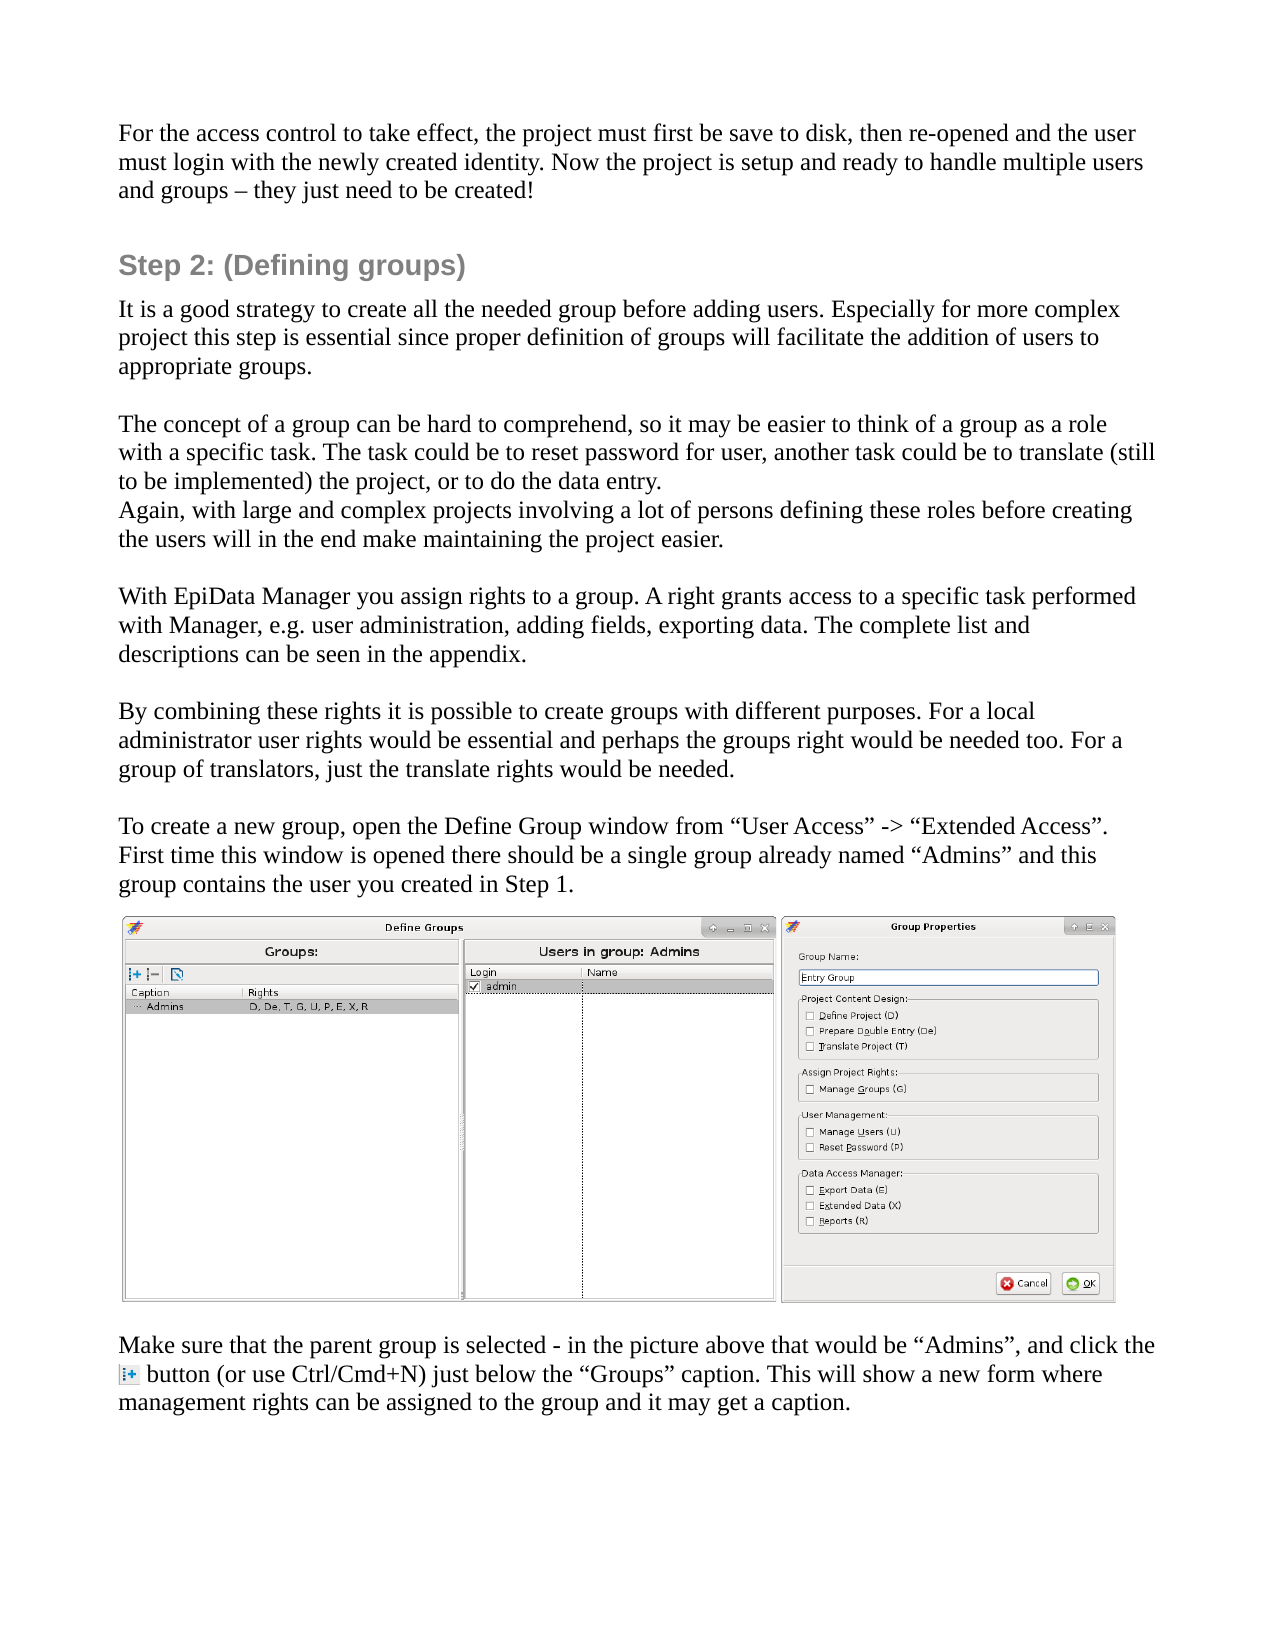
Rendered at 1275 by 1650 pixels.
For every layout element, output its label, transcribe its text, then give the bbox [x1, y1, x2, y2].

text It is a good strategy to create all the needed group before adding users. Especially for more complex project this step is essential since proper definition of groups will facilitate the addition of users to appropriate groups. [118, 294, 1157, 380]
text With EpiData Manager you assign rights to a group. A right grants access to a specific task performed with Manager, e.g. user administration, adding fields, exporting data. The complete list and descriptions can be seen in the appendix. [118, 581, 1157, 667]
picture [122, 916, 777, 1302]
text The concept of a group can be hard to comprehend, so it may be easier to think of a group as a role with a specific task. The task could be to reset password for user, another task could be to translate (still to be implemented) the project, or to do the data entry. [118, 409, 1157, 495]
text To create a new group, open the Define Group window from “User Access” -> “Extended Access”. First time this window is opened there should be a single group already named “Admins” and this group contains the user you created in Step 1. [118, 811, 1157, 897]
text For the access control to take effect, the project must first be save to disk, then re-opened and the user must login with the newly created identity. Now the project is setup and ready to handle multiple users and groups – they just need to be created! [118, 118, 1157, 204]
text Make sure that the parent group is selected - in the picture above that would be “Admins”, and click the button (or use Ctrl/Cmd+N) just below the “Groups” caption. This will show a new form where management rights can be assigned to the group and it may get a caption. [118, 1330, 1157, 1416]
text By combining these rights it is possible to create groups with different purposes. For a local administrator user rights would be essential and perhaps the groups right would be needed too. For a group of translators, just the translate rights would be needed. [118, 696, 1157, 782]
subtitle Step 2: (Defining groups) [118, 248, 1157, 281]
text Again, with large and complex projects involving a lot of persons defining these roles before creating the users will in the end make maintaining the project easier. [118, 495, 1157, 552]
picture [118, 1364, 141, 1385]
picture [781, 916, 1116, 1303]
